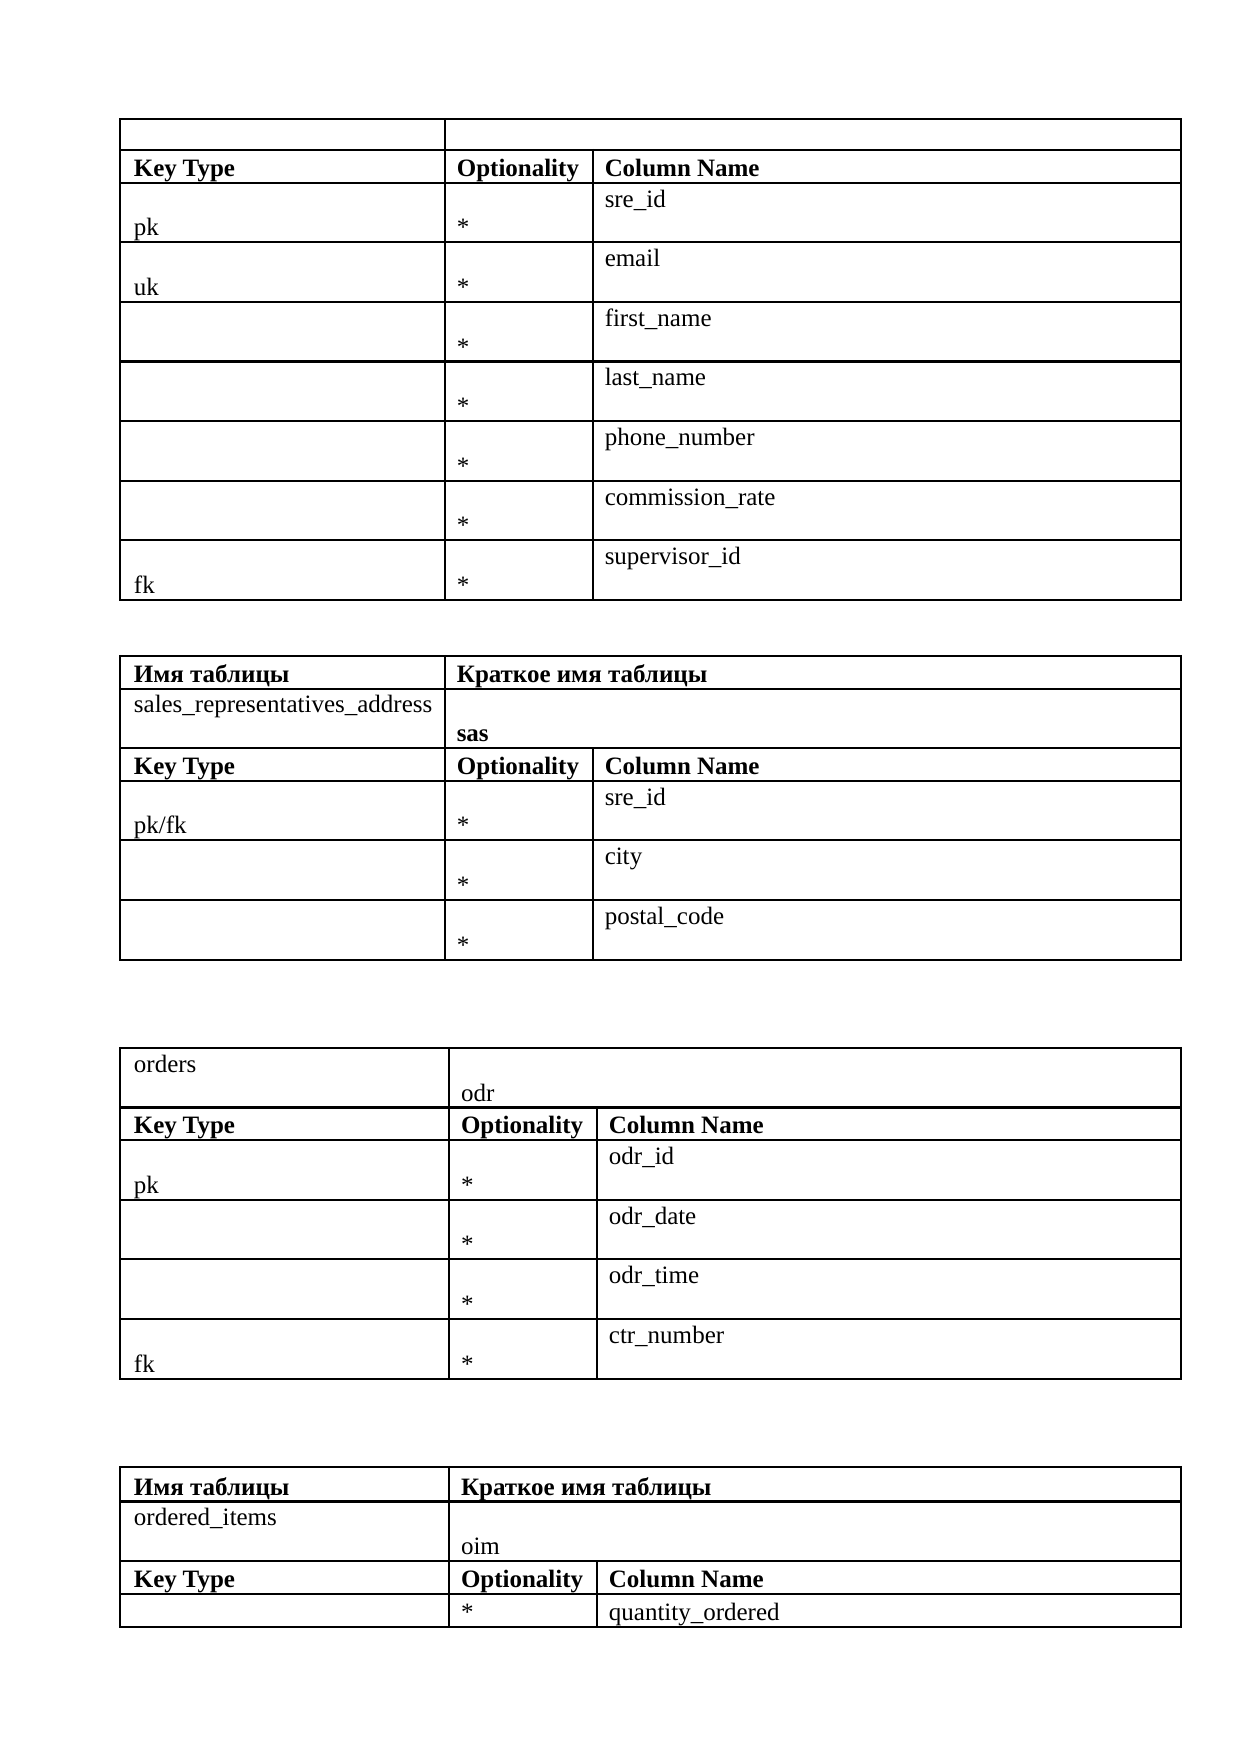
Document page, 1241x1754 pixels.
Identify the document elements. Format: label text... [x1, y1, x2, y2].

table_cell Key Type [121, 151, 444, 182]
table_cell [593, 690, 597, 747]
table_cell Column Name [597, 749, 1180, 780]
table_cell * [446, 303, 592, 360]
table_cell pk [121, 1141, 445, 1199]
table_cell sales_representatives_address [121, 690, 444, 747]
table_cell * [446, 782, 592, 839]
table_cell [449, 601, 597, 655]
table_header [597, 1049, 1180, 1106]
table_cell [597, 120, 1180, 149]
table_cell fk [121, 541, 444, 599]
table_cell * [450, 1201, 593, 1258]
table_cell [120, 601, 445, 655]
table_cell [597, 1503, 1180, 1560]
table_cell [121, 303, 444, 360]
table_cell pk/fk [121, 782, 444, 839]
table_cell Column Name [598, 1562, 1180, 1593]
table_cell [597, 601, 1181, 655]
table_header Имя таблицы [121, 1468, 448, 1500]
table_header orders [121, 1049, 445, 1106]
table_cell [449, 120, 593, 149]
table_cell email [597, 243, 1180, 301]
table_cell [121, 1201, 445, 1258]
table_cell * [446, 184, 592, 241]
table_cell * [446, 243, 592, 301]
table_cell [121, 901, 444, 958]
table_cell * [450, 1141, 593, 1199]
table_cell odr_id [598, 1141, 1180, 1199]
table_cell Key Type [121, 749, 444, 780]
table_cell Column Name [597, 151, 1180, 182]
table_cell [121, 1595, 445, 1626]
table_cell sre_id [597, 782, 1180, 839]
table_cell odr_time [598, 1260, 1180, 1318]
table_cell [597, 690, 1180, 747]
table_cell Имя таблицы [121, 657, 444, 687]
table_cell [121, 120, 444, 149]
table_cell ctr_number [598, 1320, 1180, 1377]
table_cell [121, 482, 444, 539]
table_cell * [450, 1260, 593, 1318]
table_cell Column Name [598, 1109, 1180, 1139]
table_cell ordered_items [121, 1503, 448, 1560]
table_cell Optionality [450, 1109, 593, 1139]
table_header [593, 1049, 597, 1106]
table_cell [593, 120, 597, 149]
table_cell * [446, 482, 592, 539]
table_cell Optionality [449, 749, 592, 780]
table_cell commission_rate [597, 482, 1180, 539]
table_cell Key Type [121, 1562, 448, 1593]
table_cell [445, 601, 449, 655]
table_cell [121, 1260, 445, 1318]
table_cell * [450, 1595, 593, 1626]
table_cell [121, 363, 444, 420]
table_cell Optionality [450, 1562, 596, 1593]
table_cell last_name [597, 363, 1180, 420]
table_cell supervisor_id [597, 541, 1180, 599]
table_header odr [450, 1049, 593, 1106]
table_cell * [446, 541, 592, 599]
table_cell * [450, 1320, 593, 1377]
table_cell [121, 841, 444, 899]
table_cell Key Type [121, 1109, 445, 1139]
table_cell oim [450, 1503, 597, 1560]
table_cell * [446, 901, 592, 958]
table_cell uk [121, 243, 444, 301]
table_cell сity [597, 841, 1180, 899]
table_cell postal_code [597, 901, 1180, 958]
table_cell fk [121, 1320, 445, 1377]
table_cell quantity_ordered [598, 1595, 1180, 1626]
table_cell pk [121, 184, 444, 241]
table_cell sre_id [597, 184, 1180, 241]
table_cell * [446, 841, 592, 899]
table_cell phone_number [597, 422, 1180, 479]
table_cell first_name [597, 303, 1180, 360]
table_cell * [446, 422, 592, 479]
table_cell [121, 422, 444, 479]
table_cell sas [449, 690, 593, 747]
table_cell Optionality [449, 151, 592, 182]
table_cell Краткое имя таблицы [449, 657, 1180, 687]
table_cell odr_date [598, 1201, 1180, 1258]
table_cell * [446, 363, 592, 420]
table_header Краткое имя таблицы [450, 1468, 1180, 1500]
